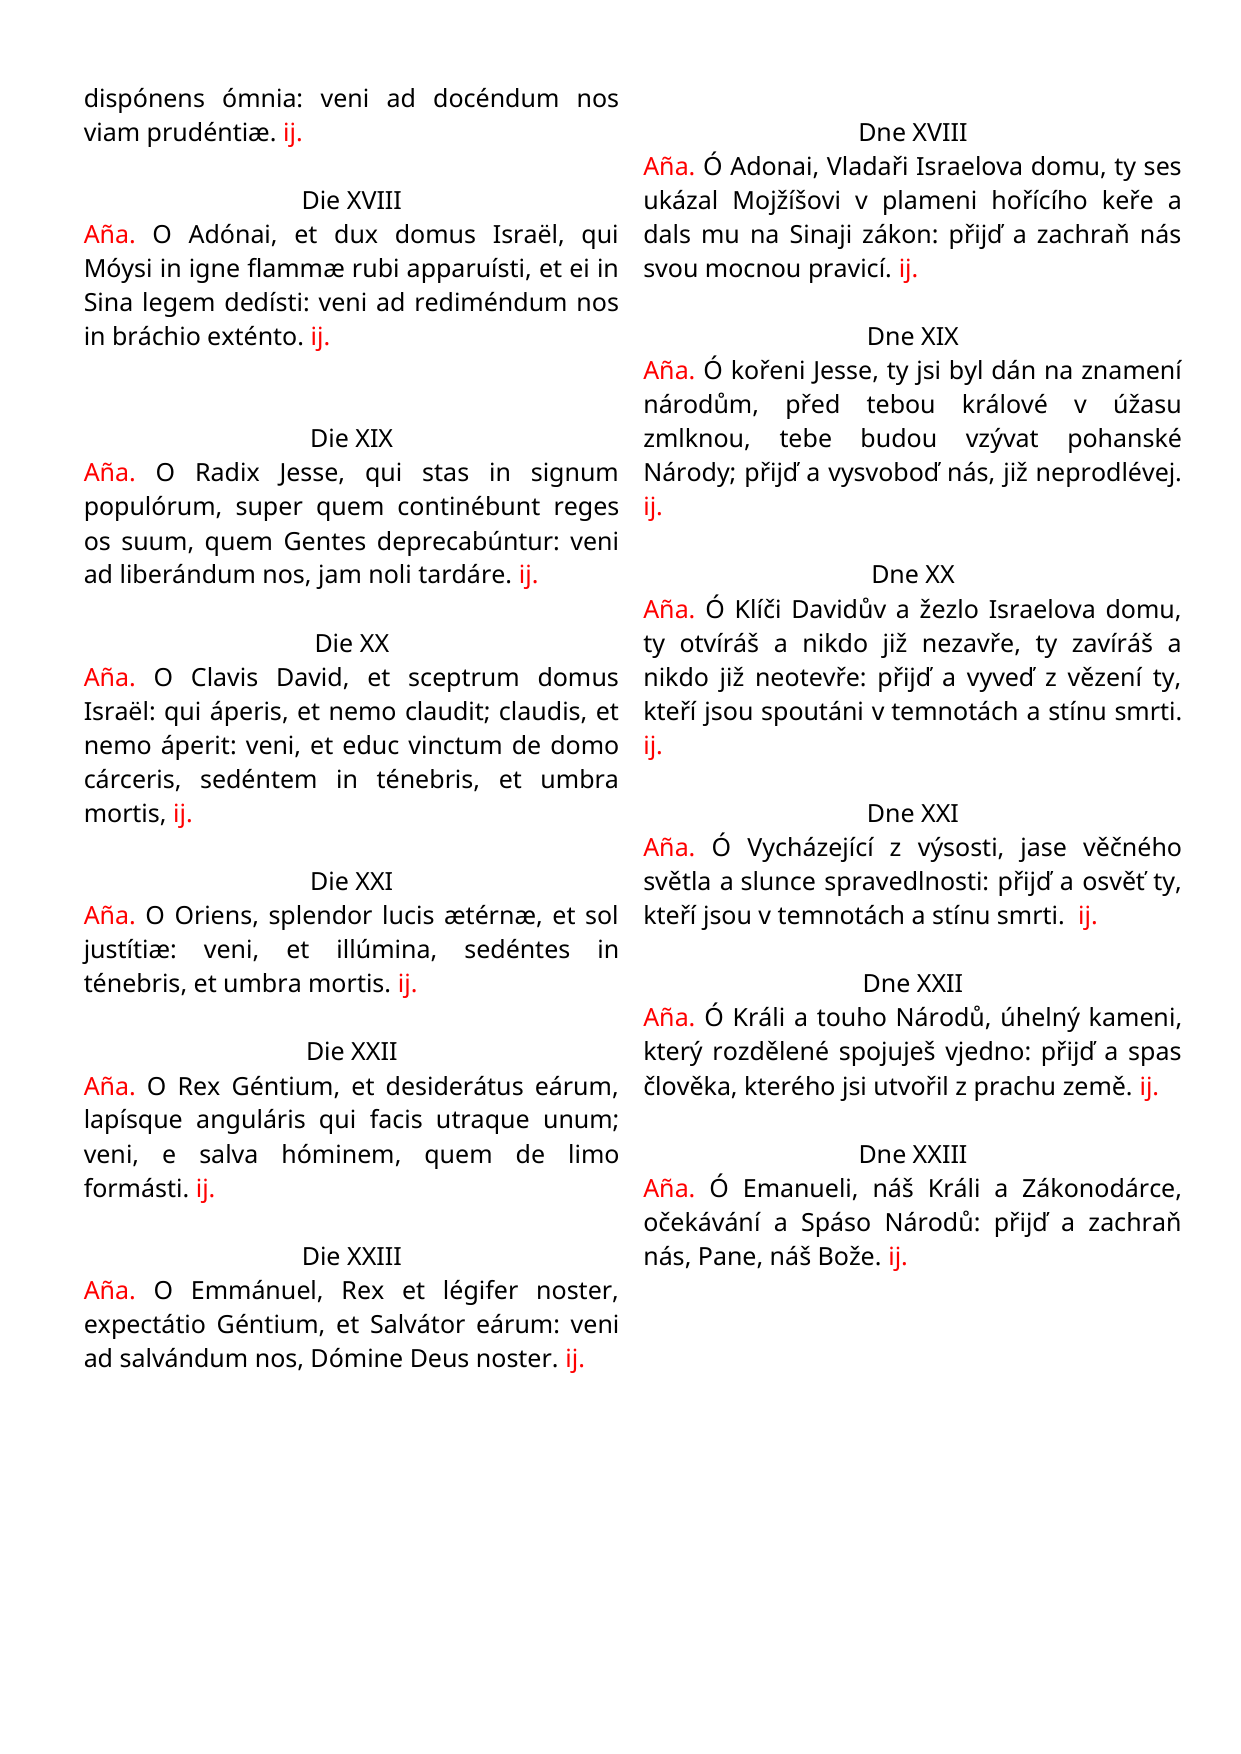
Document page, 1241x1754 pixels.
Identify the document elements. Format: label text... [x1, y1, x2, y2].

table_cell O. Antifony k Magnificat Následující antifony k Magnificat se říkají každý den od 17. až do dne 23. prosince včetně. Pokud je však Svátek, říkají se po Modlitbě Svátku jako Připomínka Adventu. Dne XVII Antifona k Magnificat. O Moudrosti, tys vyšla z úst Nejvyššího a od počátku do konce pronikáš všechno, celý svět mocně a líbezně řídíš: přijď a nauč nás cestě prozíravosti. ij. Dne XVIII Aña. Ó Adonai, Vladaři Israelova domu, ty ses ukázal Mojžíšovi v plameni hořícího keře a dals mu na Sinaji zákon: přijď a zachraň nás svou mocnou pravicí. ij. Dne XIX Aña. Ó kořeni Jesse, ty jsi byl dán na znamení národům, před tebou králové v úžasu zmlknou, tebe budou vzývat pohanské Národy; přijď a vysvoboď nás, již neprodlévej. ij. Dne XX Aña. Ó Klíči Davidův a žezlo Israelova domu, ty otvíráš a nikdo již nezavře, ty zavíráš a nikdo již neotevře: přijď a vyveď z vězení ty, kteří jsou spoutáni v temnotách a stínu smrti. ij. Dne XXI Aña. Ó Vycházející z výsosti, jase věčného světla a slunce spravedlnosti: přijď a osvěť ty, kteří jsou v temnotách a stínu smrti. ij. Dne XXII Aña. Ó Králi a touho Národů, úhelný kameni, který rozdělené spojuješ vjedno: přijď a spas člověka, kterého jsi utvořil z prachu země. ij. Dne XXIII Aña. Ó Emanueli, náš Králi a Zákonodárce, očekávání a Spáso Národů: přijď a zachraň nás, Pane, náš Bože. ij. [631, 74, 1194, 1381]
table_cell Ad Magnificat, Aña. O. Sequentes Añæ ad Magnificat dicuntur per ordinem a die xvii. usque ad diem xxiii. Decembris inclusive. Si vero Festum fuerit, dicuntur post Orationem Festi, pro Comm. Adventus. Die XVII Ad Magnificat, Aña. O Sapiéntia, quæ ex ore Altíssimi prodiísti, attíngens a fine usque ad finem, fórtiter suavitérque dispónens ómnia: veni ad docéndum nos viam prudéntiæ. ij. Die XVIII Aña. O Adónai, et dux domus Israël, qui Móysi in igne flammæ rubi apparuísti, et ei in Sina legem dedísti: veni ad rediméndum nos in bráchio exténto. ij. Die XIX Aña. O Radix Jesse, qui stas in signum populórum, super quem continébunt reges os suum, quem Gentes deprecabúntur: veni ad liberándum nos, jam noli tardáre. ij. Die XX Aña. O Clavis David, et sceptrum domus Israël: qui áperis, et nemo claudit; claudis, et nemo áperit: veni, et educ vinctum de domo cárceris, sedéntem in ténebris, et umbra mortis, ij. Die XXI Aña. O Oriens, splendor lucis ætérnæ, et sol justítiæ: veni, et illúmina, sedéntes in ténebris, et umbra mortis. ij. Die XXII Aña. O Rex Géntium, et desiderátus eárum, lapísque anguláris qui facis utraque unum; veni, e salva hóminem, quem de limo formásti. ij. Die XXIII Aña. O Emmánuel, Rex et légifer noster, expectátio Géntium, et Salvátor eárum: veni ad salvándum nos, Dómine Deus noster. ij. [72, 74, 631, 1381]
